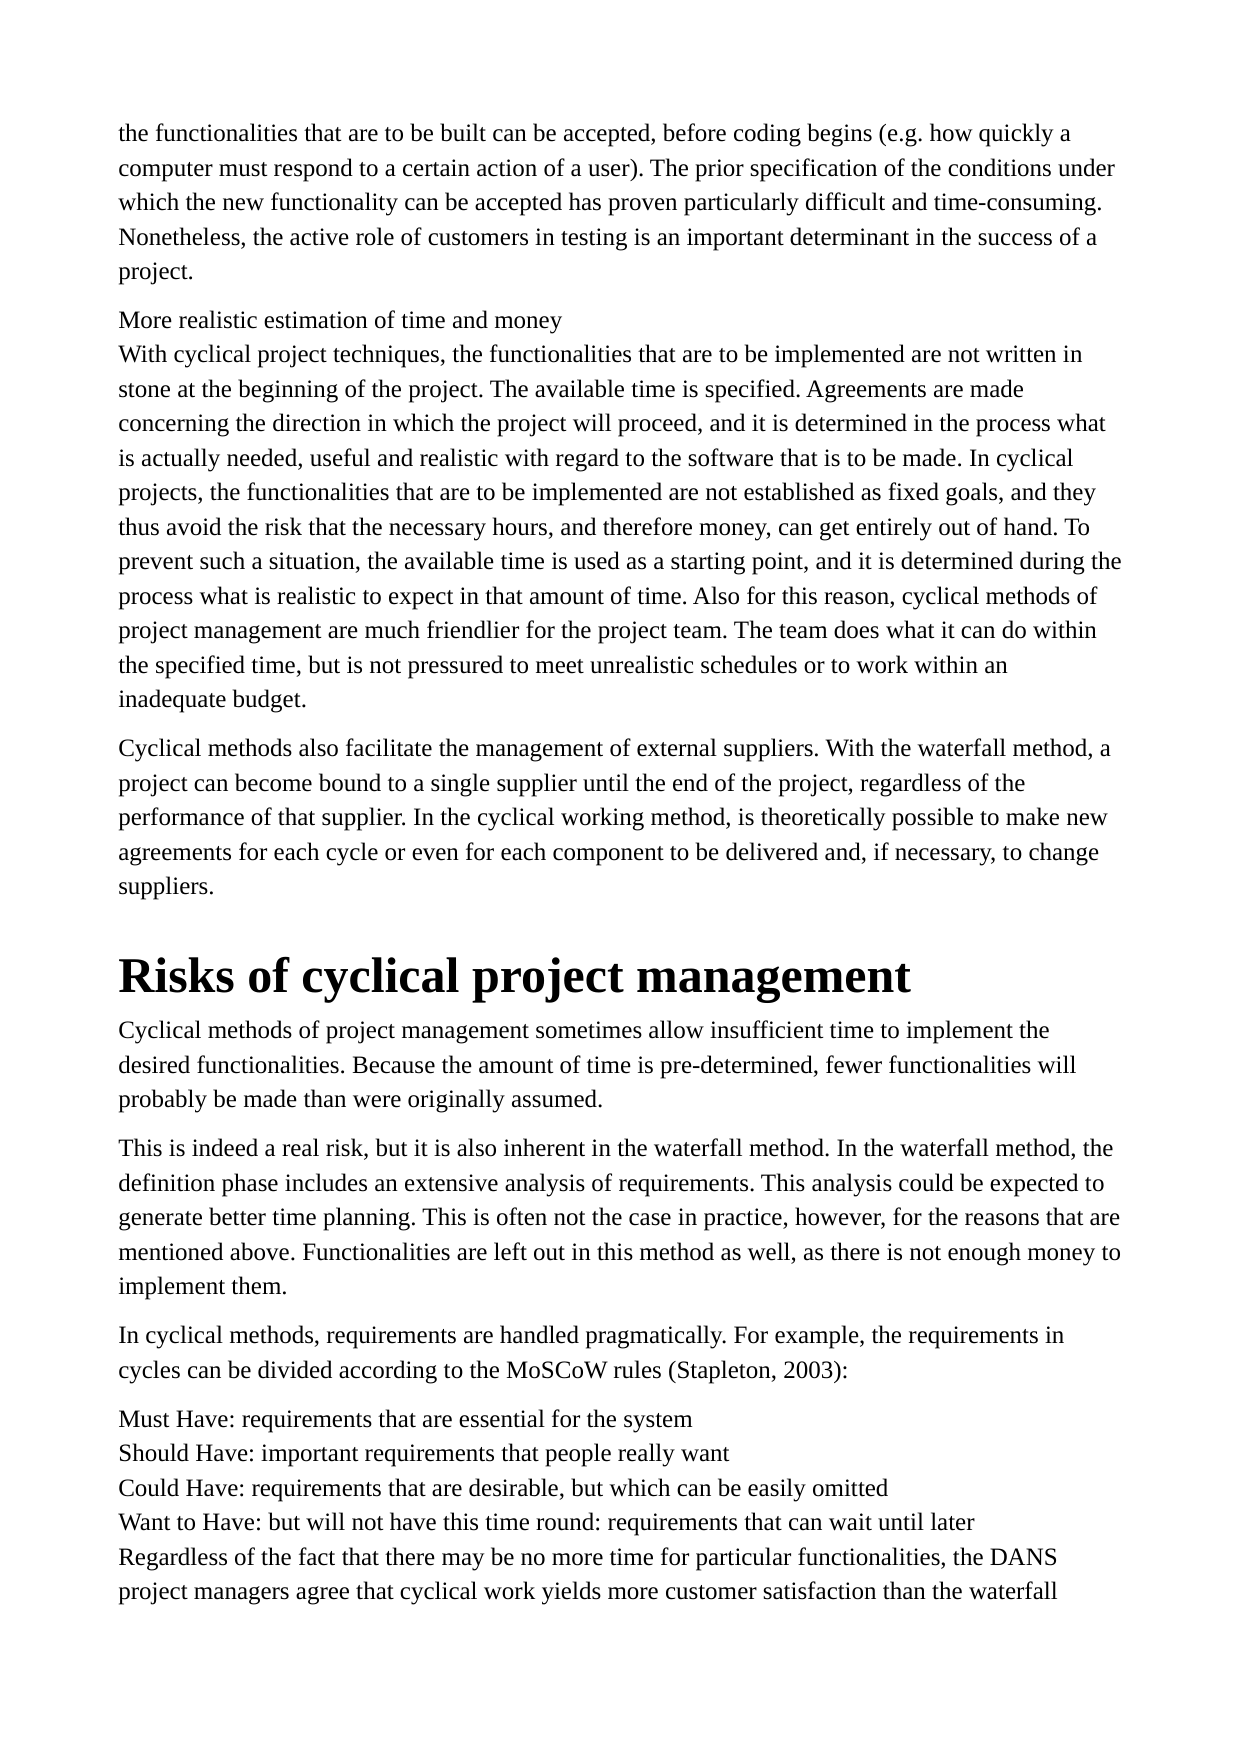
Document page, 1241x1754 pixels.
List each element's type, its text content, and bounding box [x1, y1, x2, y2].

subtitle Risks of cyclical project management [118, 945, 1122, 1003]
text the functionalities that are to be built can be accepted, before coding begins (e.g. how quickly a computer must respond to a certain action of a user). The prior specification of the conditions under which the new functionality can be accepted has proven particularly difficult and time-consuming. Nonetheless, the active role of customers in testing is an important determinant in the success of a project. [118, 118, 1122, 285]
text Cyclical methods also facilitate the management of external suppliers. With the waterfall method, a project can become bound to a single supplier until the end of the project, regardless of the performance of that supplier. In the cyclical working method, is theoretically possible to make new agreements for each cycle or even for each component to be delivered and, if necessary, to change suppliers. [118, 733, 1122, 900]
text More realistic estimation of time and money With cyclical project techniques, the functionalities that are to be implemented are not written in stone at the beginning of the project. The available time is specified. Agreements are made concerning the direction in which the project will proceed, and it is determined in the process what is actually needed, useful and realistic with regard to the software that is to be made. In cyclical projects, the functionalities that are to be implemented are not established as fixed goals, and they thus avoid the risk that the necessary hours, and therefore money, can get entirely out of hand. To prevent such a situation, the available time is used as a starting point, and it is determined during the process what is realistic to expect in that amount of time. Also for this reason, cyclical methods of project management are much friendlier for the project team. The team does what it can do within the specified time, but is not pressured to meet unrealistic schedules or to work within an inadequate budget. [118, 305, 1122, 713]
text This is indeed a real risk, but it is also inherent in the waterfall method. In the waterfall method, the definition phase includes an extensive analysis of requirements. This analysis could be expected to generate better time planning. This is often not the case in practice, however, for the reasons that are mentioned above. Functionalities are left out in this method as well, as there is not enough money to implement them. [118, 1133, 1122, 1300]
text Cyclical methods of project management sometimes allow insufficient time to implement the desired functionalities. Because the amount of time is pre-determined, fewer functionalities will probably be made than were originally assumed. [118, 1015, 1122, 1113]
text In cyclical methods, requirements are handled pragmatically. For example, the requirements in cycles can be divided according to the MoSCoW rules (Stapleton, 2003): [118, 1320, 1122, 1384]
text Must Have: requirements that are essential for the system Should Have: important requirements that people really want Could Have: requirements that are desirable, but which can be easily omitted Want to Have: but will not have this time round: requirements that can wait until later Regardless of the fact that there may be no more time for particular functionalities, the DANS project managers agree that cyclical work yields more customer satisfaction than the waterfall [118, 1404, 1122, 1605]
